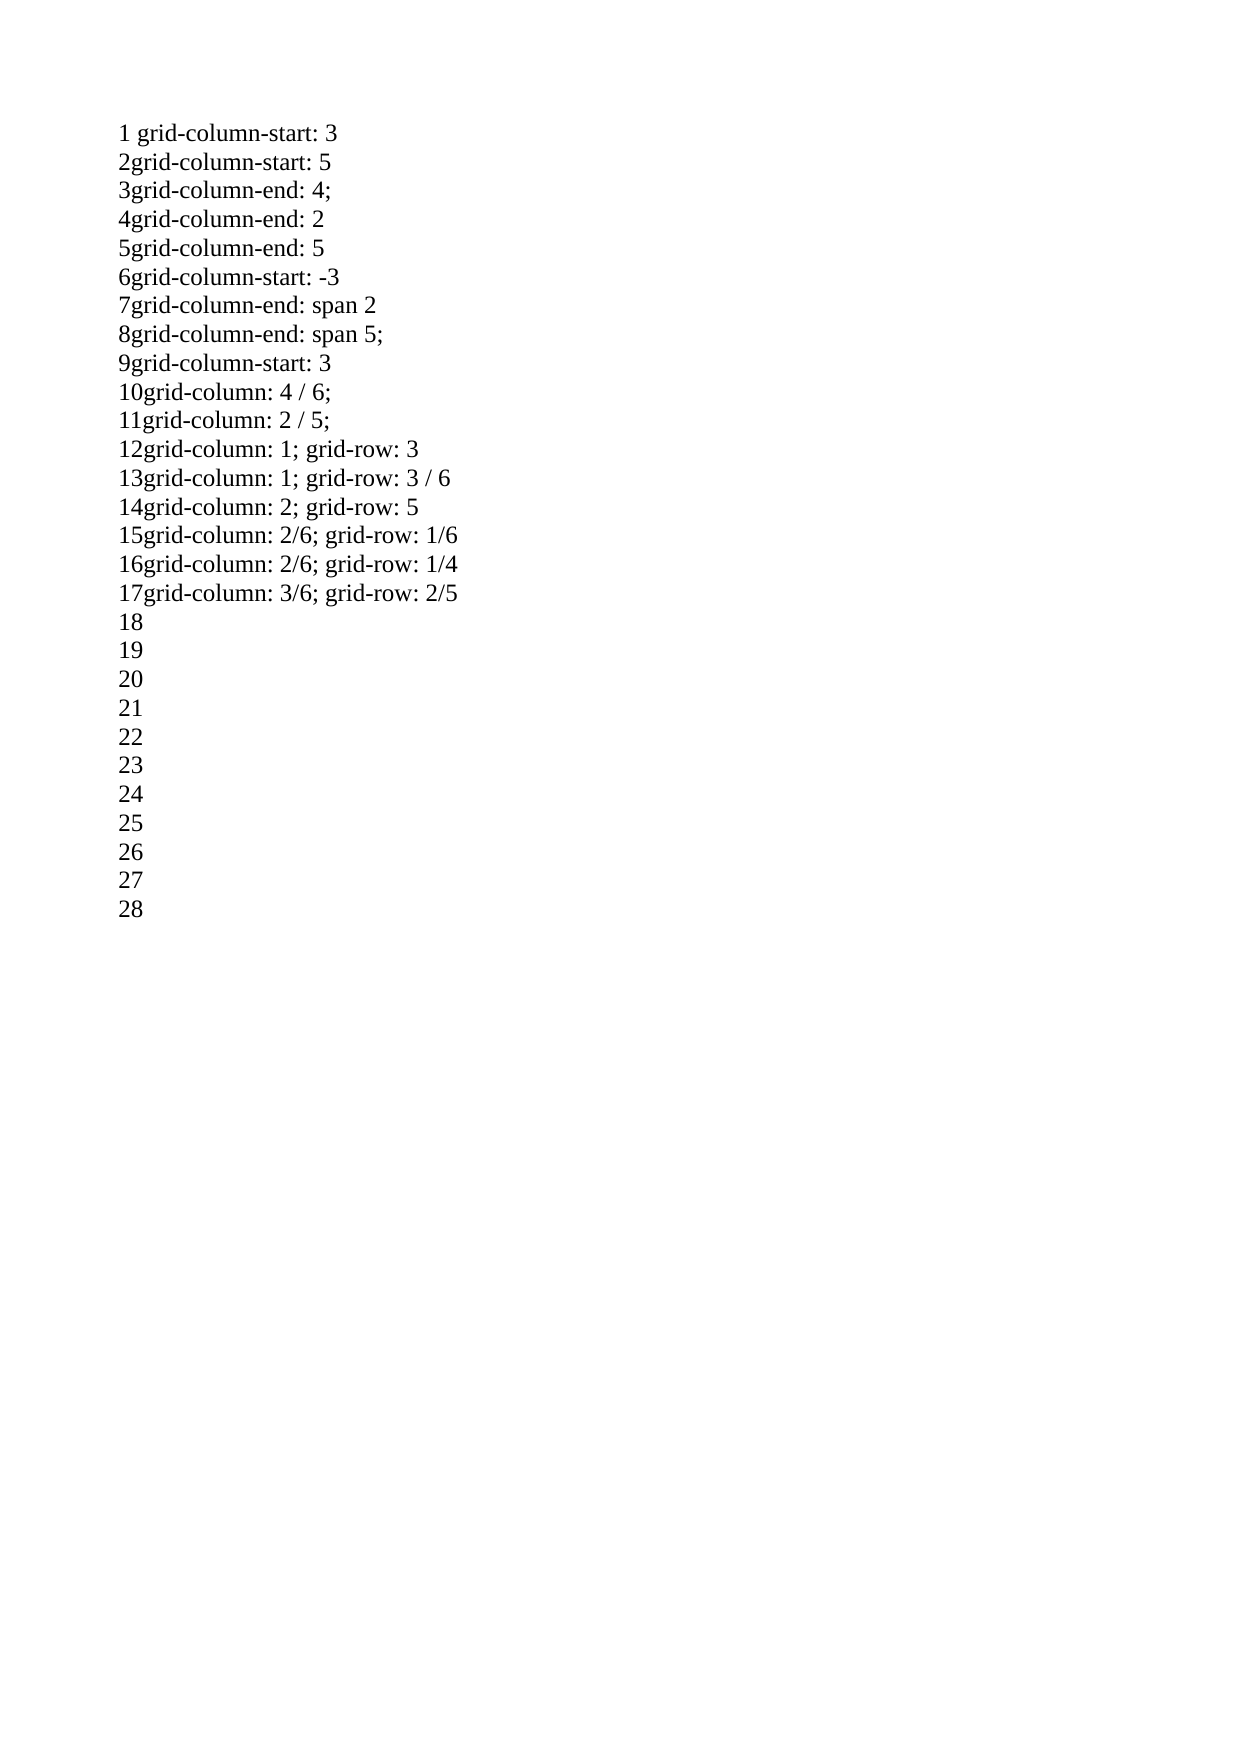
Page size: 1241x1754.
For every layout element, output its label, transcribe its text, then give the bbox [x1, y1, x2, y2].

text 28 [118, 894, 1122, 923]
text 7grid-column-end: span 2 [118, 291, 1122, 319]
text 8grid-column-end: span 5; [118, 319, 1122, 348]
text 11grid-column: 2 / 5; [118, 406, 1122, 434]
text 12grid-column: 1; grid-row: 3 [118, 434, 1122, 463]
text 20 [118, 664, 1122, 693]
text 14grid-column: 2; grid-row: 5 [118, 492, 1122, 521]
text 15grid-column: 2/6; grid-row: 1/6 [118, 521, 1122, 549]
text 25 [118, 808, 1122, 837]
text 17grid-column: 3/6; grid-row: 2/5 [118, 578, 1122, 607]
text 4grid-column-end: 2 [118, 204, 1122, 233]
text 19 [118, 636, 1122, 664]
text 24 [118, 779, 1122, 808]
text 18 [118, 607, 1122, 636]
text 21 [118, 693, 1122, 722]
text 23 [118, 751, 1122, 779]
text 26 [118, 837, 1122, 866]
text 5grid-column-end: 5 [118, 233, 1122, 262]
text 27 [118, 866, 1122, 894]
text 13grid-column: 1; grid-row: 3 / 6 [118, 463, 1122, 492]
text 3grid-column-end: 4; [118, 176, 1122, 204]
text 2grid-column-start: 5 [118, 147, 1122, 176]
text 22 [118, 722, 1122, 751]
text 10grid-column: 4 / 6; [118, 377, 1122, 406]
text 9grid-column-start: 3 [118, 348, 1122, 377]
text 16grid-column: 2/6; grid-row: 1/4 [118, 549, 1122, 578]
text 6grid-column-start: -3 [118, 262, 1122, 291]
text 1 grid-column-start: 3 [118, 118, 1122, 147]
